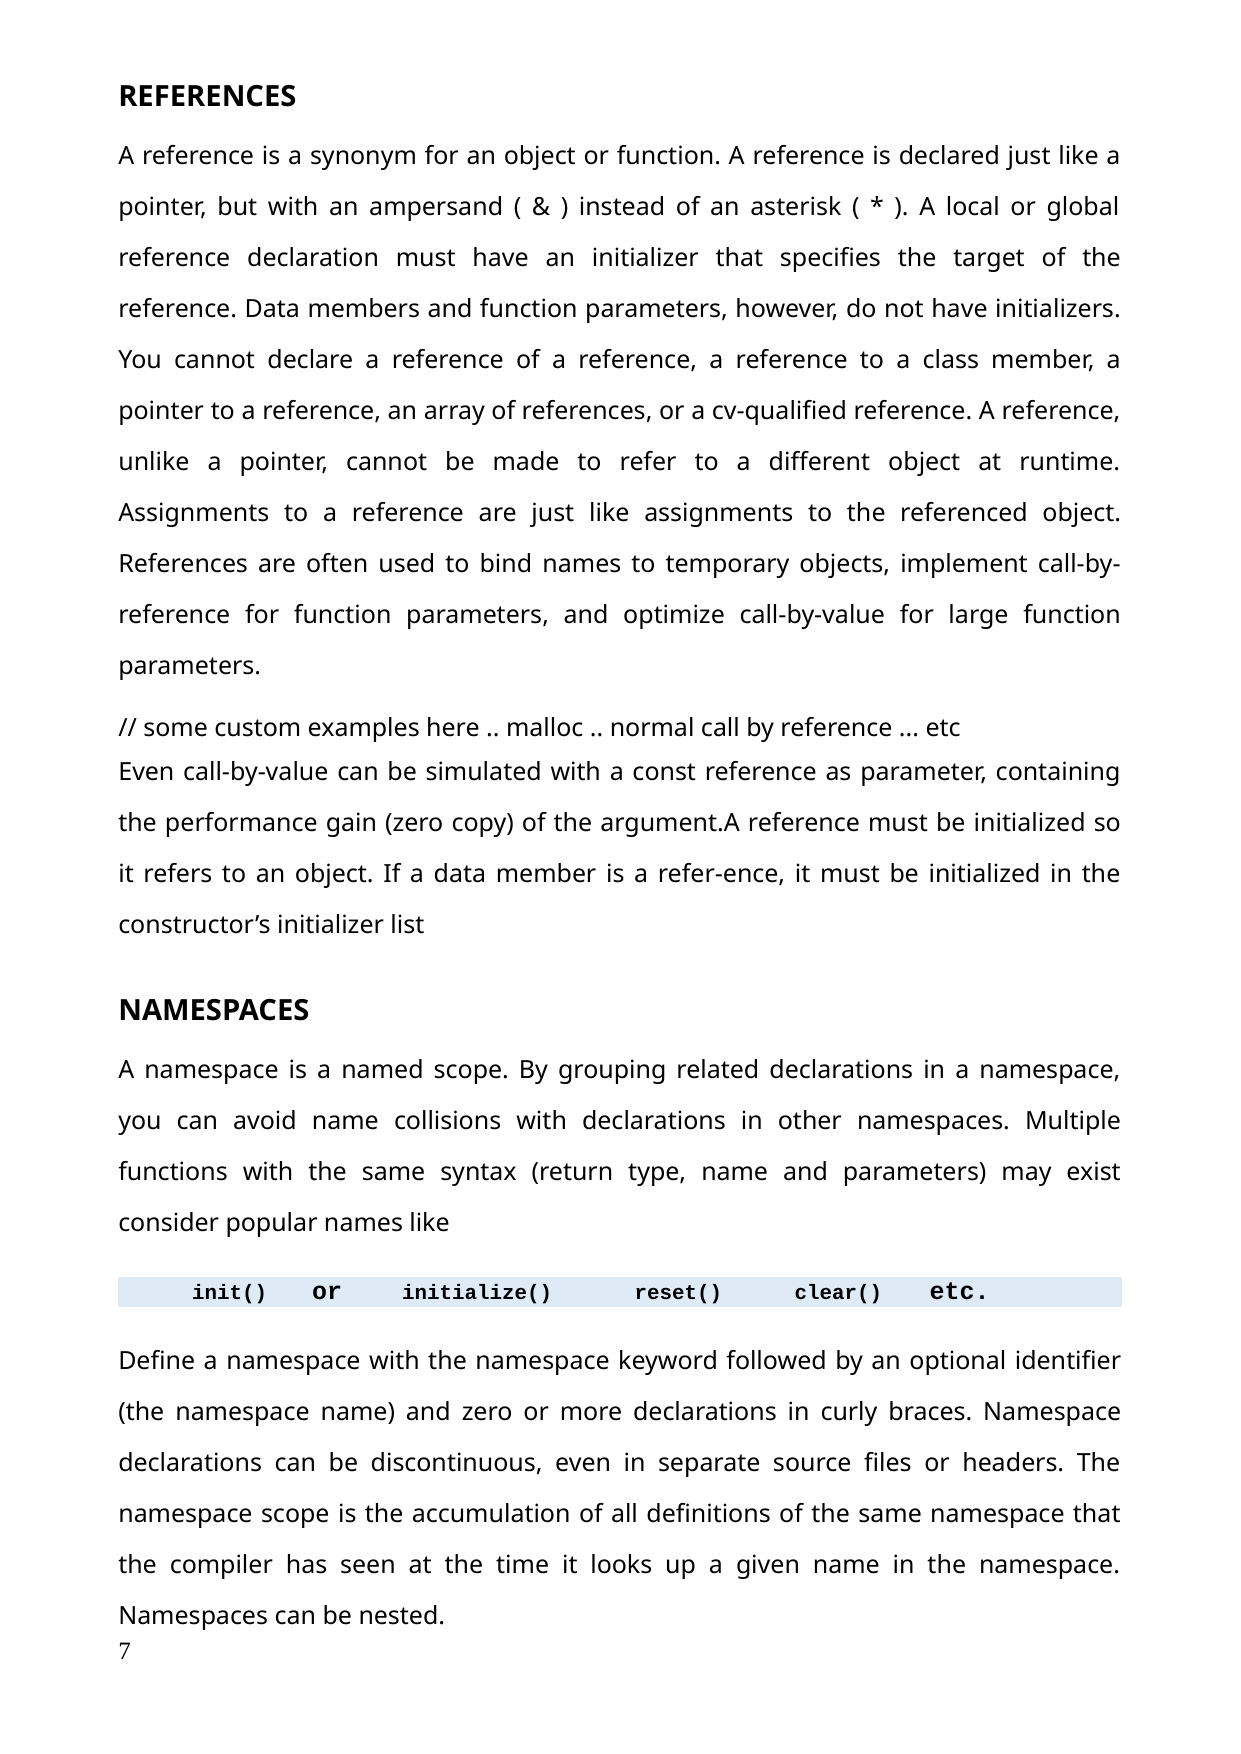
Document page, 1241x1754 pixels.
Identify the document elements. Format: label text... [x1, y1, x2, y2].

text Even call-by-value can be simulated with a const reference as parameter, containing the performance gain (zero copy) of the argument.A reference must be initialized so it refers to an object. If a data member is a refer-ence, it must be initialized in the constructor’s initializer list [118, 754, 1122, 941]
text // some custom examples here .. malloc .. normal call by reference ... etc [118, 709, 1122, 743]
subtitle REFERENCES [118, 75, 1122, 115]
text Define a namespace with the namespace keyword followed by an optional identifier (the namespace name) and zero or more declarations in curly braces. Namespace declarations can be discontinuous, even in separate source files or headers. The namespace scope is the accumulation of all definitions of the same namespace that the compiler has seen at the time it looks up a given name in the namespace. Namespaces can be nested. [118, 1342, 1122, 1632]
text A namespace is a named scope. By grouping related declarations in a namespace, you can avoid name collisions with declarations in other namespaces. Multiple functions with the same syntax (return type, name and parameters) may exist consider popular names like [118, 1052, 1122, 1239]
subtitle NAMESPACES [118, 989, 1122, 1029]
text A reference is a synonym for an object or function. A reference is declared just like a pointer, but with an ampersand ( & ) instead of an asterisk ( * ). A local or global reference declaration must have an initializer that specifies the target of the reference. Data members and function parameters, however, do not have initializers. You cannot declare a reference of a reference, a reference to a class member, a pointer to a reference, an array of references, or a cv-qualified reference. A reference, unlike a pointer, cannot be made to refer to a different object at runtime. Assignments to a reference are just like assignments to the referenced object. References are often used to bind names to temporary objects, implement call-by-reference for function parameters, and optimize call-by-value for large function parameters. [118, 138, 1122, 682]
text init() or initialize() reset() clear() etc. [118, 1277, 1122, 1307]
